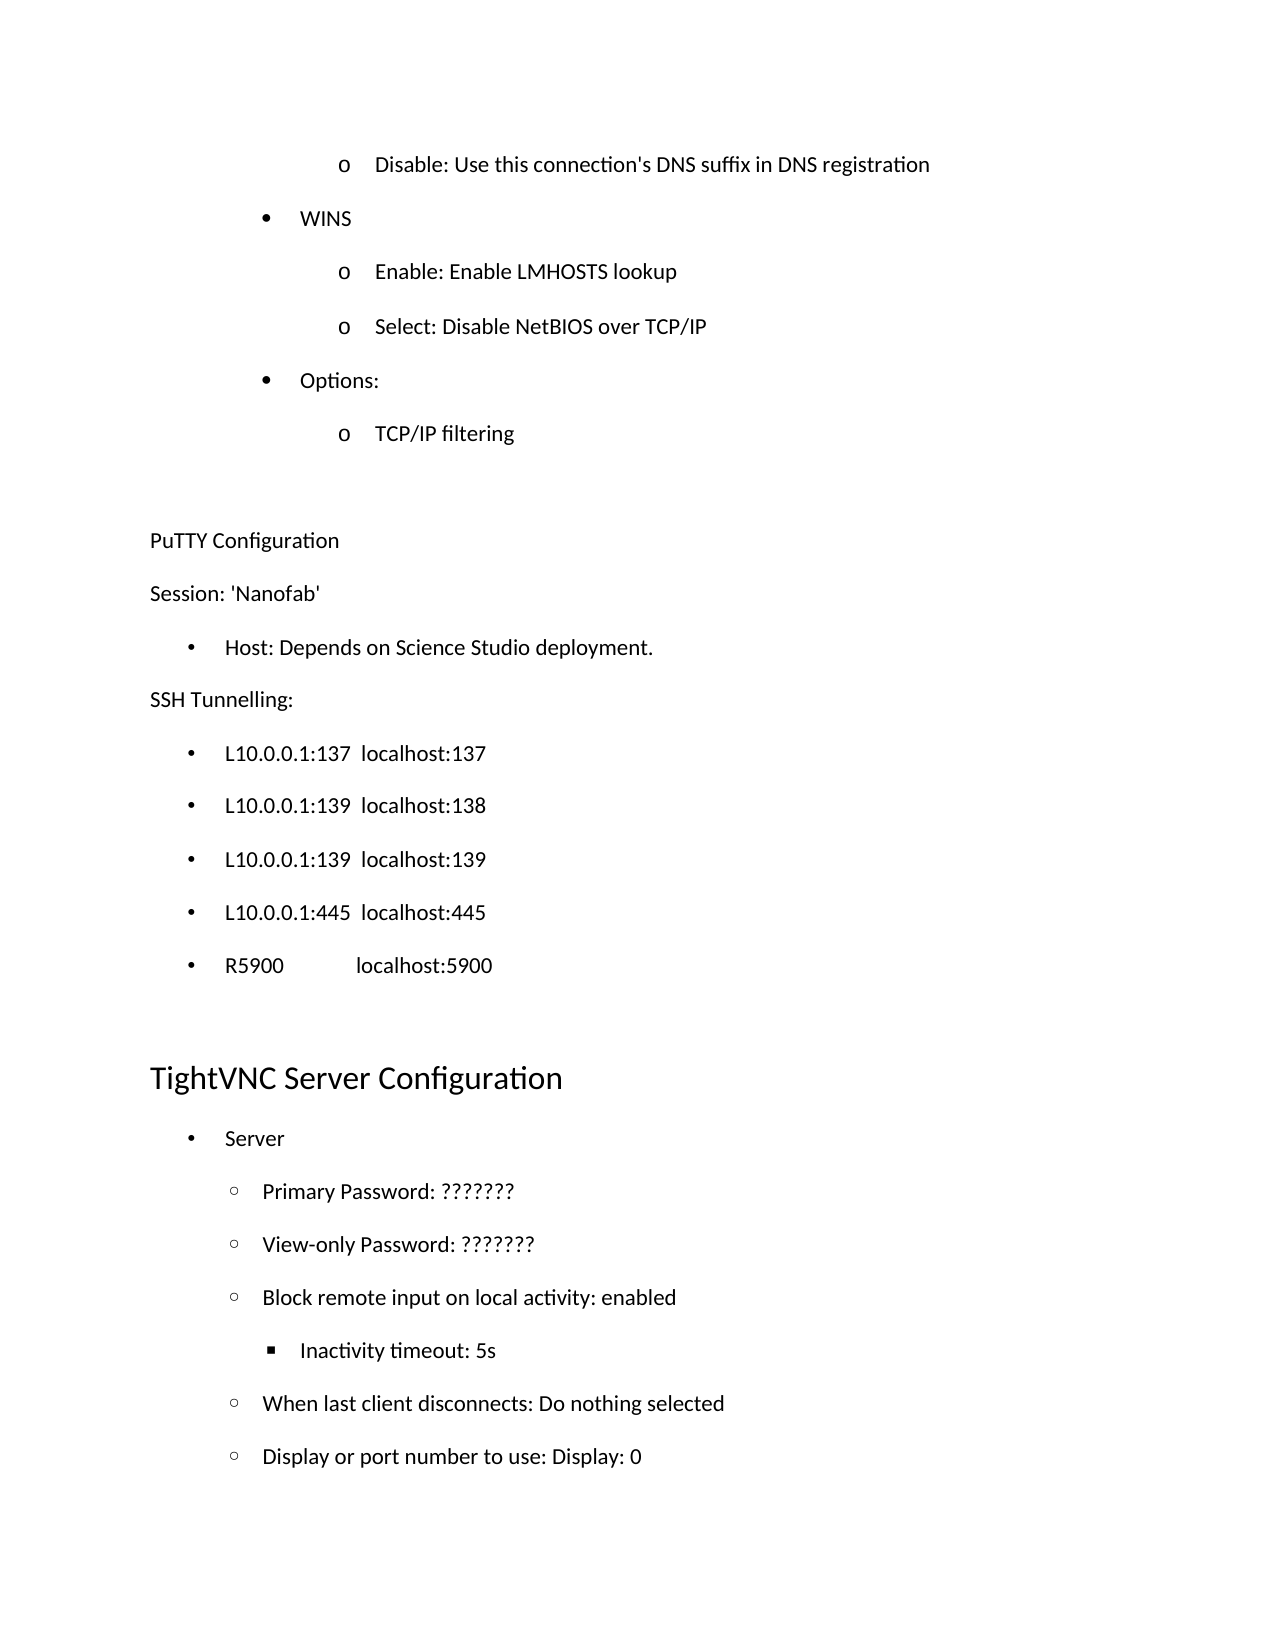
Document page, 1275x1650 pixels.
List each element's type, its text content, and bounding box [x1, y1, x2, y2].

text Session: 'Nanofab' [150, 579, 1125, 608]
list Display or port number to use: Display: 0 [225, 1442, 1125, 1471]
list Select: Disable NetBIOS over TCP/IP [337, 312, 1125, 341]
list L10.0.0.1:445 localhost:445 [187, 898, 1125, 926]
list When last client disconnects: Do nothing selected [225, 1389, 1125, 1417]
list Host: Depends on Science Studio deployment. [187, 633, 1125, 661]
text SSH Tunnelling: [150, 686, 1125, 714]
list WINS [262, 204, 1125, 232]
text TightVNC Server Configuration [150, 1057, 1125, 1097]
list R5900 localhost:5900 [187, 951, 1125, 979]
list View-only Password: ??????? [225, 1230, 1125, 1258]
list L10.0.0.1:137 localhost:137 [187, 739, 1125, 767]
list Primary Password: ??????? [225, 1177, 1125, 1205]
list TCP/IP filtering [337, 419, 1125, 448]
list Options: [262, 366, 1125, 394]
list L10.0.0.1:139 localhost:138 [187, 792, 1125, 820]
list Inactivity timeout: 5s [262, 1336, 1125, 1364]
list Block remote input on local activity: enabled [225, 1283, 1125, 1311]
list Enable: Enable LMHOSTS lookup [337, 257, 1125, 287]
list Server [187, 1124, 1125, 1152]
list L10.0.0.1:139 localhost:139 [187, 845, 1125, 873]
list Disable: Use this connection's DNS suffix in DNS registration [337, 150, 1125, 179]
text PuTTY Configuration [150, 527, 1125, 554]
